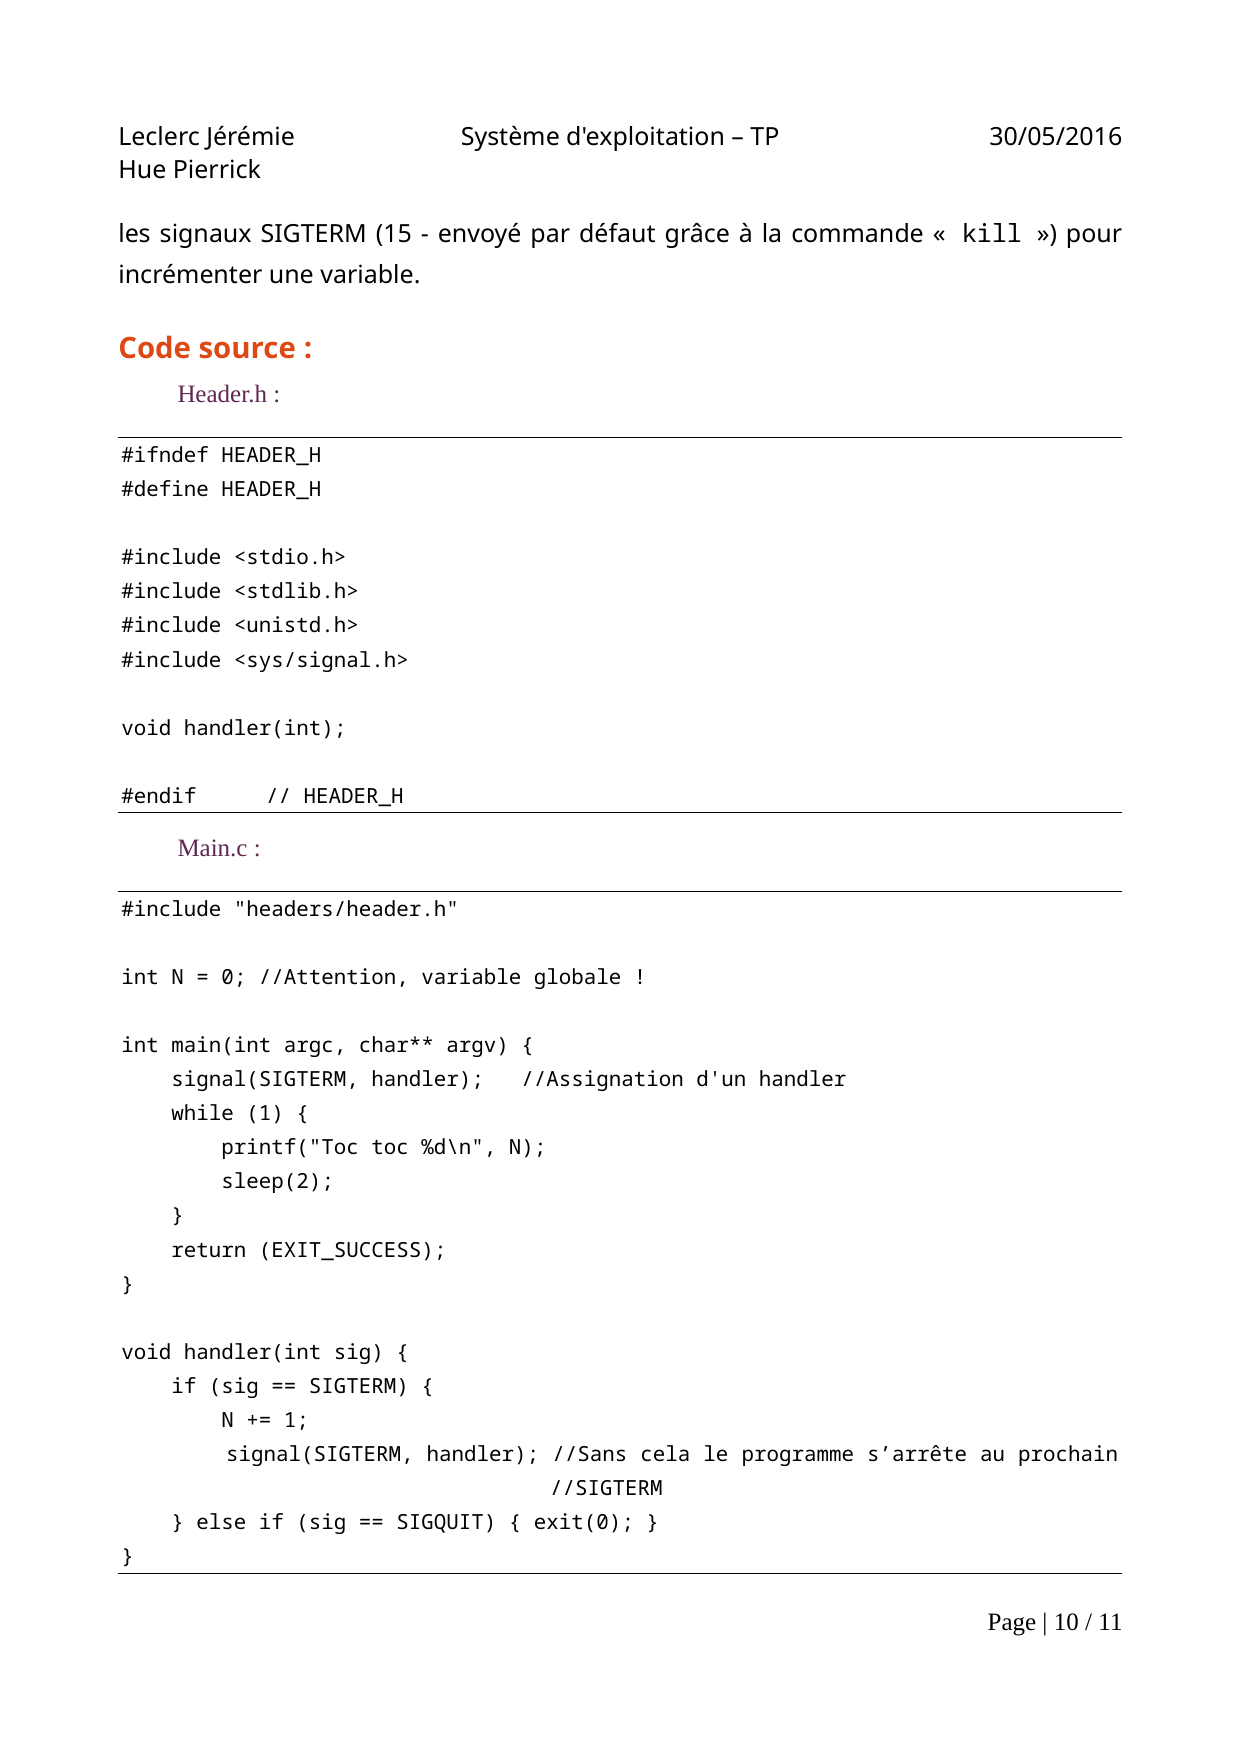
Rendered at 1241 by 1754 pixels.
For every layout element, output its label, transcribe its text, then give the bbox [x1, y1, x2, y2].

text #define HEADER_H [118, 471, 1122, 503]
text while (1) { [118, 1095, 1122, 1127]
text } [118, 1538, 1122, 1573]
text } [118, 1198, 1122, 1229]
text #include <sys/signal.h> [118, 642, 1122, 673]
text #endif // HEADER_H [118, 778, 1122, 812]
text #include <stdio.h> [118, 539, 1122, 571]
text #include "headers/header.h" [118, 892, 1122, 922]
text Header.h : [177, 379, 1063, 408]
text signal(SIGTERM, handler); //Sans cela le programme s’arrête au prochain //SIGTERM [118, 1436, 1122, 1502]
text if (sig == SIGTERM) { [118, 1368, 1122, 1399]
text void handler(int sig) { [118, 1334, 1122, 1365]
text #include <unistd.h> [118, 608, 1122, 639]
text int main(int argc, char** argv) { [118, 1027, 1122, 1059]
text printf("Toc toc %d\n", N); [118, 1129, 1122, 1161]
subtitle Code source : [118, 327, 1122, 367]
text return (EXIT_SUCCESS); [118, 1232, 1122, 1263]
text sleep(2); [118, 1163, 1122, 1195]
text #include <stdlib.h> [118, 573, 1122, 605]
text signal(SIGTERM, handler); //Assignation d'un handler [118, 1061, 1122, 1093]
text void handler(int); [118, 710, 1122, 741]
text Main.c : [177, 833, 1063, 862]
text les signaux SIGTERM (15 - envoyé par défaut grâce à la commande « kill ») pour incrémenter une variable. [118, 216, 1122, 291]
text N += 1; [118, 1402, 1122, 1433]
text int N = 0; //Attention, variable globale ! [118, 959, 1122, 991]
text } [118, 1266, 1122, 1297]
text #ifndef HEADER_H [118, 438, 1122, 469]
text } else if (sig == SIGQUIT) { exit(0); } [118, 1504, 1122, 1536]
